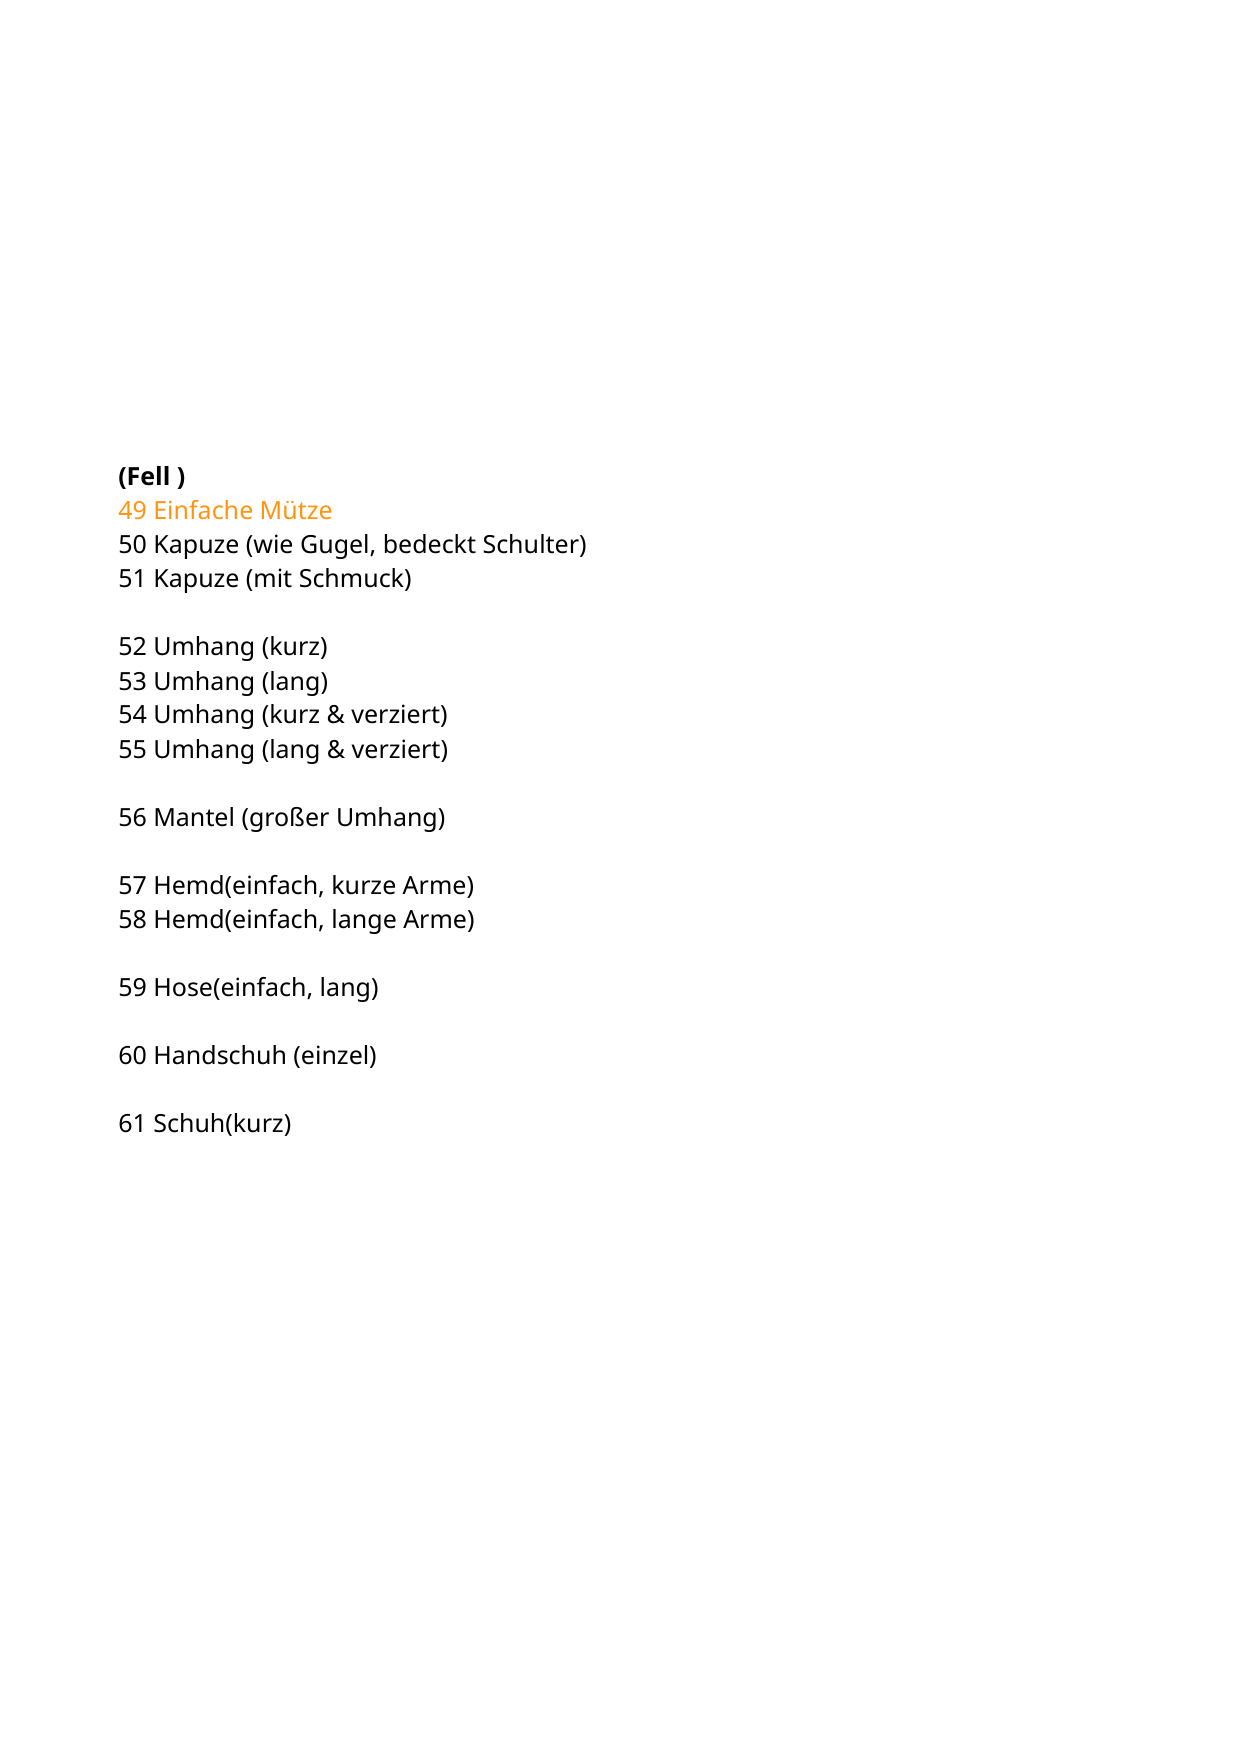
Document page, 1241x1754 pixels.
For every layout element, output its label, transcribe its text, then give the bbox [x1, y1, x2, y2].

text 60 Handschuh (einzel) [118, 1038, 1122, 1072]
text 61 Schuh(kurz) [118, 1106, 1122, 1140]
text 58 Hemd(einfach, lange Arme) [118, 902, 1122, 936]
text 56 Mantel (großer Umhang) [118, 799, 1122, 833]
text 57 Hemd(einfach, kurze Arme) [118, 867, 1122, 902]
text 59 Hose(einfach, lang) [118, 970, 1122, 1004]
text 49 Einfache Mütze [118, 493, 1122, 527]
text 52 Umhang (kurz) [118, 629, 1122, 663]
text (Fell ) [118, 459, 1122, 493]
text 54 Umhang (kurz & verziert) [118, 697, 1122, 731]
text 55 Umhang (lang & verziert) [118, 731, 1122, 765]
text 51 Kapuze (mit Schmuck) [118, 561, 1122, 595]
text 53 Umhang (lang) [118, 663, 1122, 697]
text 50 Kapuze (wie Gugel, bedeckt Schulter) [118, 527, 1122, 561]
